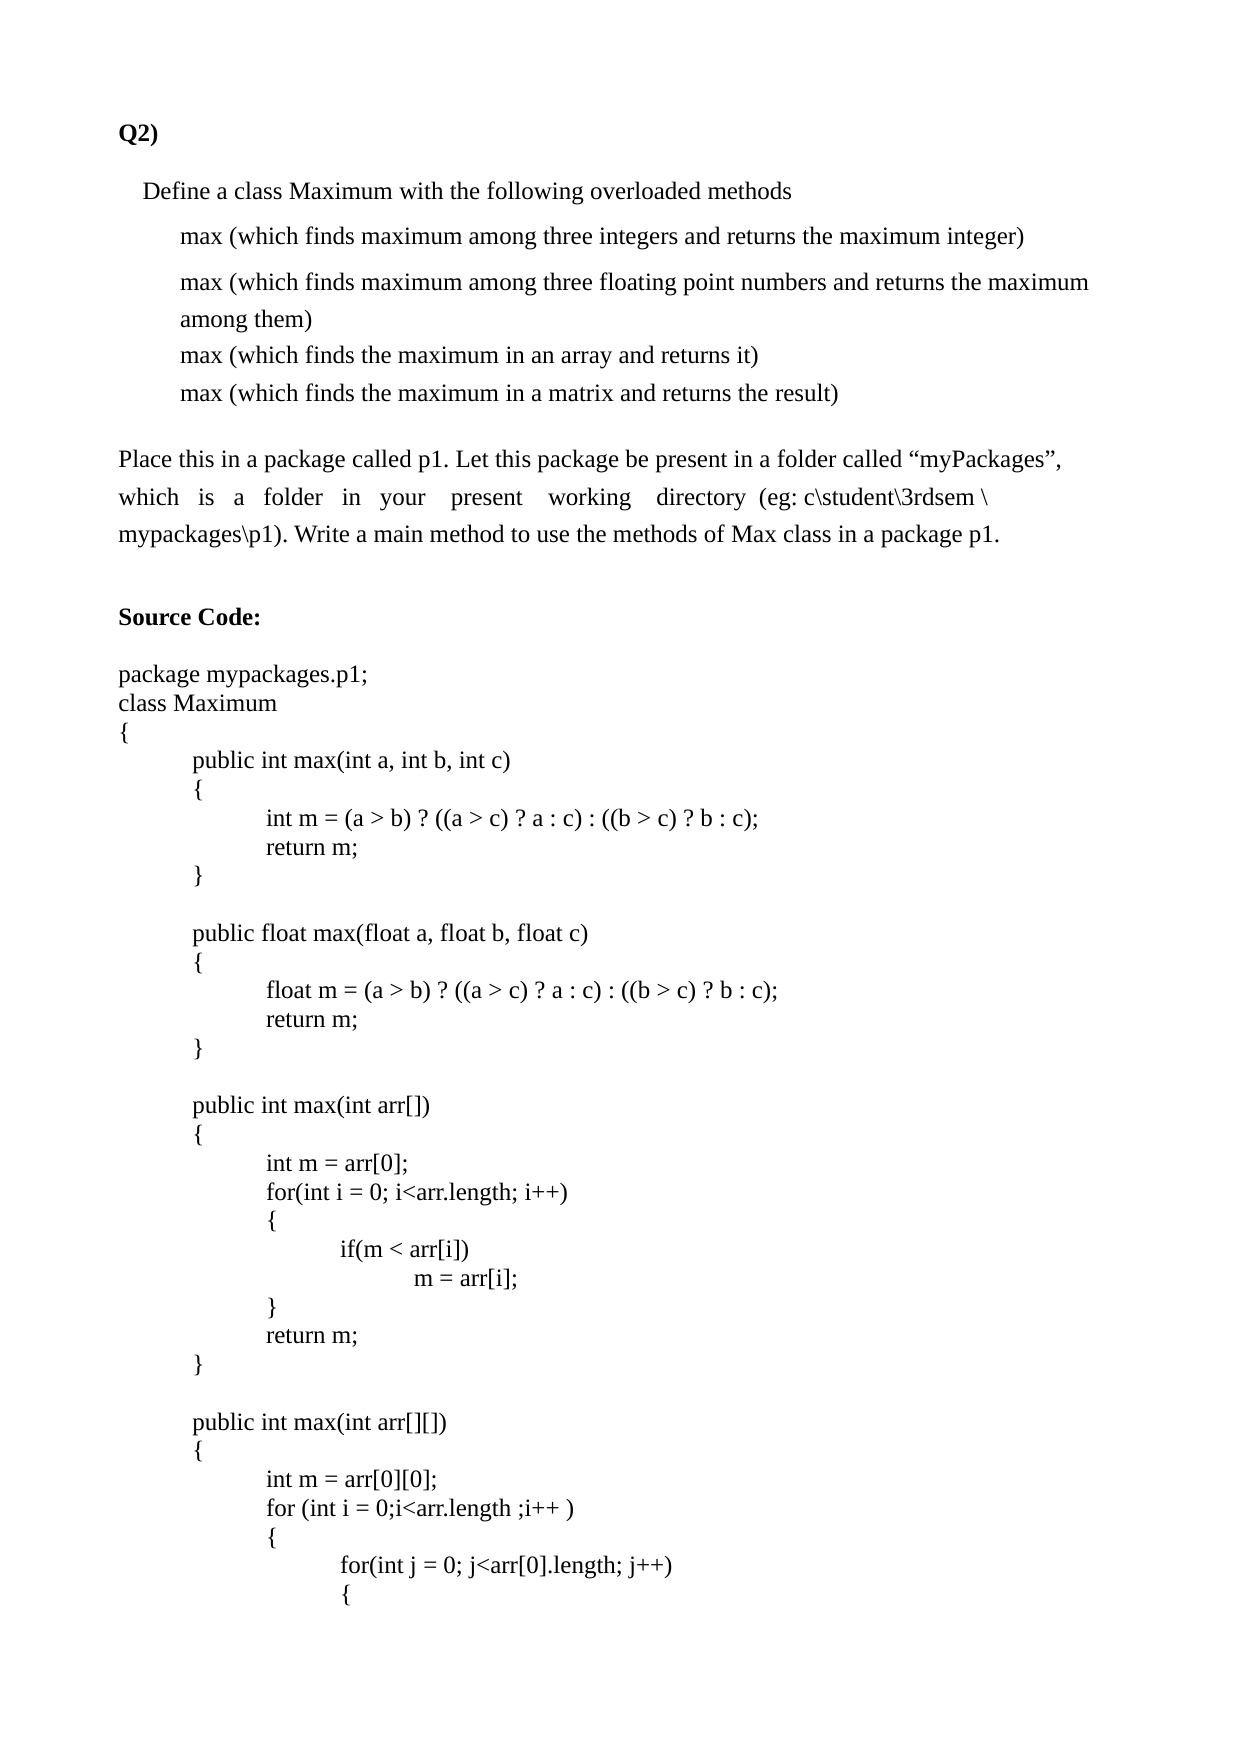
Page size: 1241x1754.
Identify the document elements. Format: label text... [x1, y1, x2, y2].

text } [118, 1033, 1122, 1062]
text { [118, 1522, 1122, 1551]
text Place this in a package called p1. Let this package be present in a folder called “myPackages”, which is a folder in your present working directory (eg: c\student\3rdsem \mypackages\p1). Write a main method to use the methods of Max class in a package p1. [118, 444, 1099, 548]
text { [118, 1119, 1122, 1148]
text public int max(int arr[]) [118, 1091, 1122, 1119]
text class Maximum [118, 688, 1122, 717]
text int m = arr[0]; [118, 1148, 1122, 1177]
text { [118, 1206, 1122, 1234]
text public int max(int a, int b, int c) [118, 746, 1122, 774]
text return m; [118, 1321, 1122, 1349]
list max (which finds maximum among three floating point numbers and returns the maximum among them) [142, 267, 1098, 333]
text { [118, 717, 1122, 746]
text { [118, 1436, 1122, 1464]
text } [118, 1292, 1122, 1321]
text if(m < arr[i]) [118, 1234, 1122, 1263]
text } [118, 861, 1122, 889]
text int m = (a > b) ? ((a > c) ? a : c) : ((b > c) ? b : c); [118, 803, 1122, 832]
list Define a class Maximum with the following overloaded methods [142, 176, 1122, 204]
text } [118, 1349, 1122, 1378]
list max (which finds maximum among three integers and returns the maximum integer) [142, 221, 1122, 250]
text return m; [118, 1004, 1122, 1033]
text for (int i = 0;i<arr.length ;i++ ) [118, 1493, 1122, 1522]
text m = arr[i]; [118, 1263, 1122, 1292]
text public float max(float a, float b, float c) [118, 918, 1122, 947]
text for(int i = 0; i<arr.length; i++) [118, 1177, 1122, 1206]
text { [118, 774, 1122, 803]
text package mypackages.p1; [118, 659, 1122, 688]
text int m = arr[0][0]; [118, 1464, 1122, 1493]
text Q2) [118, 118, 1122, 147]
text for(int j = 0; j<arr[0].length; j++) [118, 1551, 1122, 1579]
list max (which finds the maximum in an array and returns it) [142, 341, 1122, 369]
text public int max(int arr[][]) [118, 1407, 1122, 1436]
text float m = (a > b) ? ((a > c) ? a : c) : ((b > c) ? b : c); [118, 976, 1122, 1004]
text { [118, 1579, 1122, 1608]
text { [118, 947, 1122, 976]
list max (which finds the maximum in a matrix and returns the result) [142, 378, 1122, 407]
text return m; [118, 832, 1122, 861]
text Source Code: [118, 602, 1122, 631]
